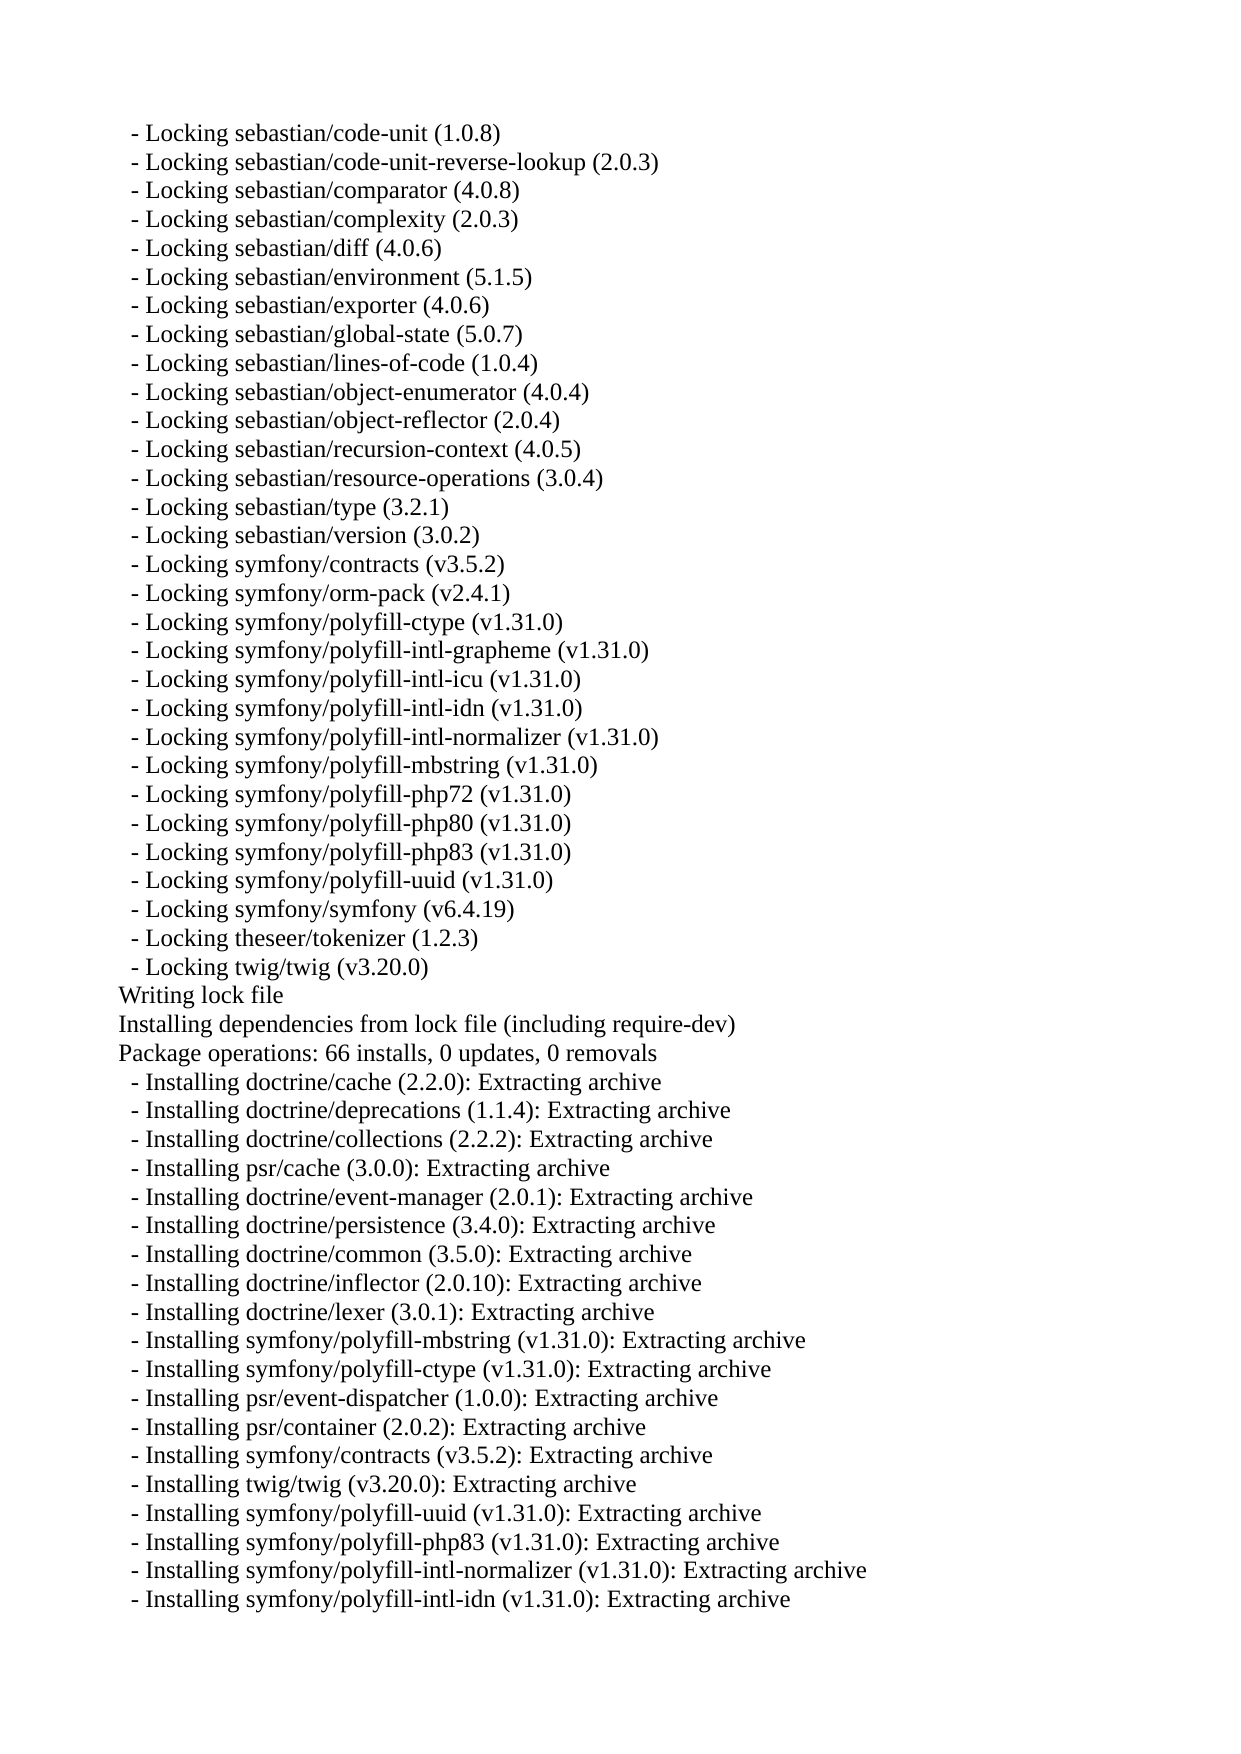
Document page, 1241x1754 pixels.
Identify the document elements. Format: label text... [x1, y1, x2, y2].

text - Locking symfony/polyfill-ctype (v1.31.0) [118, 607, 1122, 636]
text - Locking sebastian/type (3.2.1) [118, 492, 1122, 521]
text - Installing symfony/contracts (v3.5.2): Extracting archive [118, 1441, 1122, 1469]
text Package operations: 66 installs, 0 updates, 0 removals [118, 1038, 1122, 1067]
text - Locking sebastian/code-unit (1.0.8) [118, 118, 1122, 147]
text - Installing psr/cache (3.0.0): Extracting archive [118, 1153, 1122, 1182]
text - Locking twig/twig (v3.20.0) [118, 952, 1122, 981]
text - Locking symfony/polyfill-intl-idn (v1.31.0) [118, 693, 1122, 722]
text - Installing doctrine/collections (2.2.2): Extracting archive [118, 1124, 1122, 1153]
text - Installing doctrine/common (3.5.0): Extracting archive [118, 1239, 1122, 1268]
text - Installing symfony/polyfill-uuid (v1.31.0): Extracting archive [118, 1498, 1122, 1527]
text - Installing doctrine/inflector (2.0.10): Extracting archive [118, 1268, 1122, 1297]
text - Installing doctrine/cache (2.2.0): Extracting archive [118, 1067, 1122, 1096]
text - Locking sebastian/global-state (5.0.7) [118, 319, 1122, 348]
text - Locking symfony/symfony (v6.4.19) [118, 894, 1122, 923]
text - Locking sebastian/environment (5.1.5) [118, 262, 1122, 291]
text - Installing psr/event-dispatcher (1.0.0): Extracting archive [118, 1383, 1122, 1412]
text - Locking symfony/polyfill-mbstring (v1.31.0) [118, 751, 1122, 779]
text - Locking symfony/contracts (v3.5.2) [118, 549, 1122, 578]
text - Locking sebastian/lines-of-code (1.0.4) [118, 348, 1122, 377]
text - Installing psr/container (2.0.2): Extracting archive [118, 1412, 1122, 1441]
text Installing dependencies from lock file (including require-dev) [118, 1009, 1122, 1038]
text - Locking theseer/tokenizer (1.2.3) [118, 923, 1122, 952]
text - Locking symfony/polyfill-php72 (v1.31.0) [118, 779, 1122, 808]
text - Locking sebastian/resource-operations (3.0.4) [118, 463, 1122, 492]
text - Locking sebastian/object-reflector (2.0.4) [118, 406, 1122, 434]
text - Locking symfony/polyfill-intl-grapheme (v1.31.0) [118, 636, 1122, 664]
text - Installing twig/twig (v3.20.0): Extracting archive [118, 1469, 1122, 1498]
text - Locking symfony/polyfill-uuid (v1.31.0) [118, 866, 1122, 894]
text - Locking sebastian/complexity (2.0.3) [118, 204, 1122, 233]
text - Locking sebastian/version (3.0.2) [118, 521, 1122, 549]
text - Installing symfony/polyfill-ctype (v1.31.0): Extracting archive [118, 1354, 1122, 1383]
text - Installing doctrine/persistence (3.4.0): Extracting archive [118, 1211, 1122, 1239]
text - Locking symfony/orm-pack (v2.4.1) [118, 578, 1122, 607]
text - Locking sebastian/comparator (4.0.8) [118, 176, 1122, 204]
text - Installing doctrine/lexer (3.0.1): Extracting archive [118, 1297, 1122, 1326]
text - Locking sebastian/diff (4.0.6) [118, 233, 1122, 262]
text - Locking symfony/polyfill-intl-icu (v1.31.0) [118, 664, 1122, 693]
text - Locking symfony/polyfill-intl-normalizer (v1.31.0) [118, 722, 1122, 751]
text Writing lock file [118, 981, 1122, 1009]
text - Locking sebastian/object-enumerator (4.0.4) [118, 377, 1122, 406]
text - Installing doctrine/event-manager (2.0.1): Extracting archive [118, 1182, 1122, 1211]
text - Locking symfony/polyfill-php80 (v1.31.0) [118, 808, 1122, 837]
text - Installing symfony/polyfill-mbstring (v1.31.0): Extracting archive [118, 1326, 1122, 1354]
text - Locking sebastian/code-unit-reverse-lookup (2.0.3) [118, 147, 1122, 176]
text - Locking symfony/polyfill-php83 (v1.31.0) [118, 837, 1122, 866]
text - Installing symfony/polyfill-php83 (v1.31.0): Extracting archive [118, 1527, 1122, 1556]
text - Installing symfony/polyfill-intl-idn (v1.31.0): Extracting archive [118, 1584, 1122, 1613]
text - Locking sebastian/recursion-context (4.0.5) [118, 434, 1122, 463]
text - Installing doctrine/deprecations (1.1.4): Extracting archive [118, 1096, 1122, 1124]
text - Installing symfony/polyfill-intl-normalizer (v1.31.0): Extracting archive [118, 1556, 1122, 1584]
text - Locking sebastian/exporter (4.0.6) [118, 291, 1122, 319]
